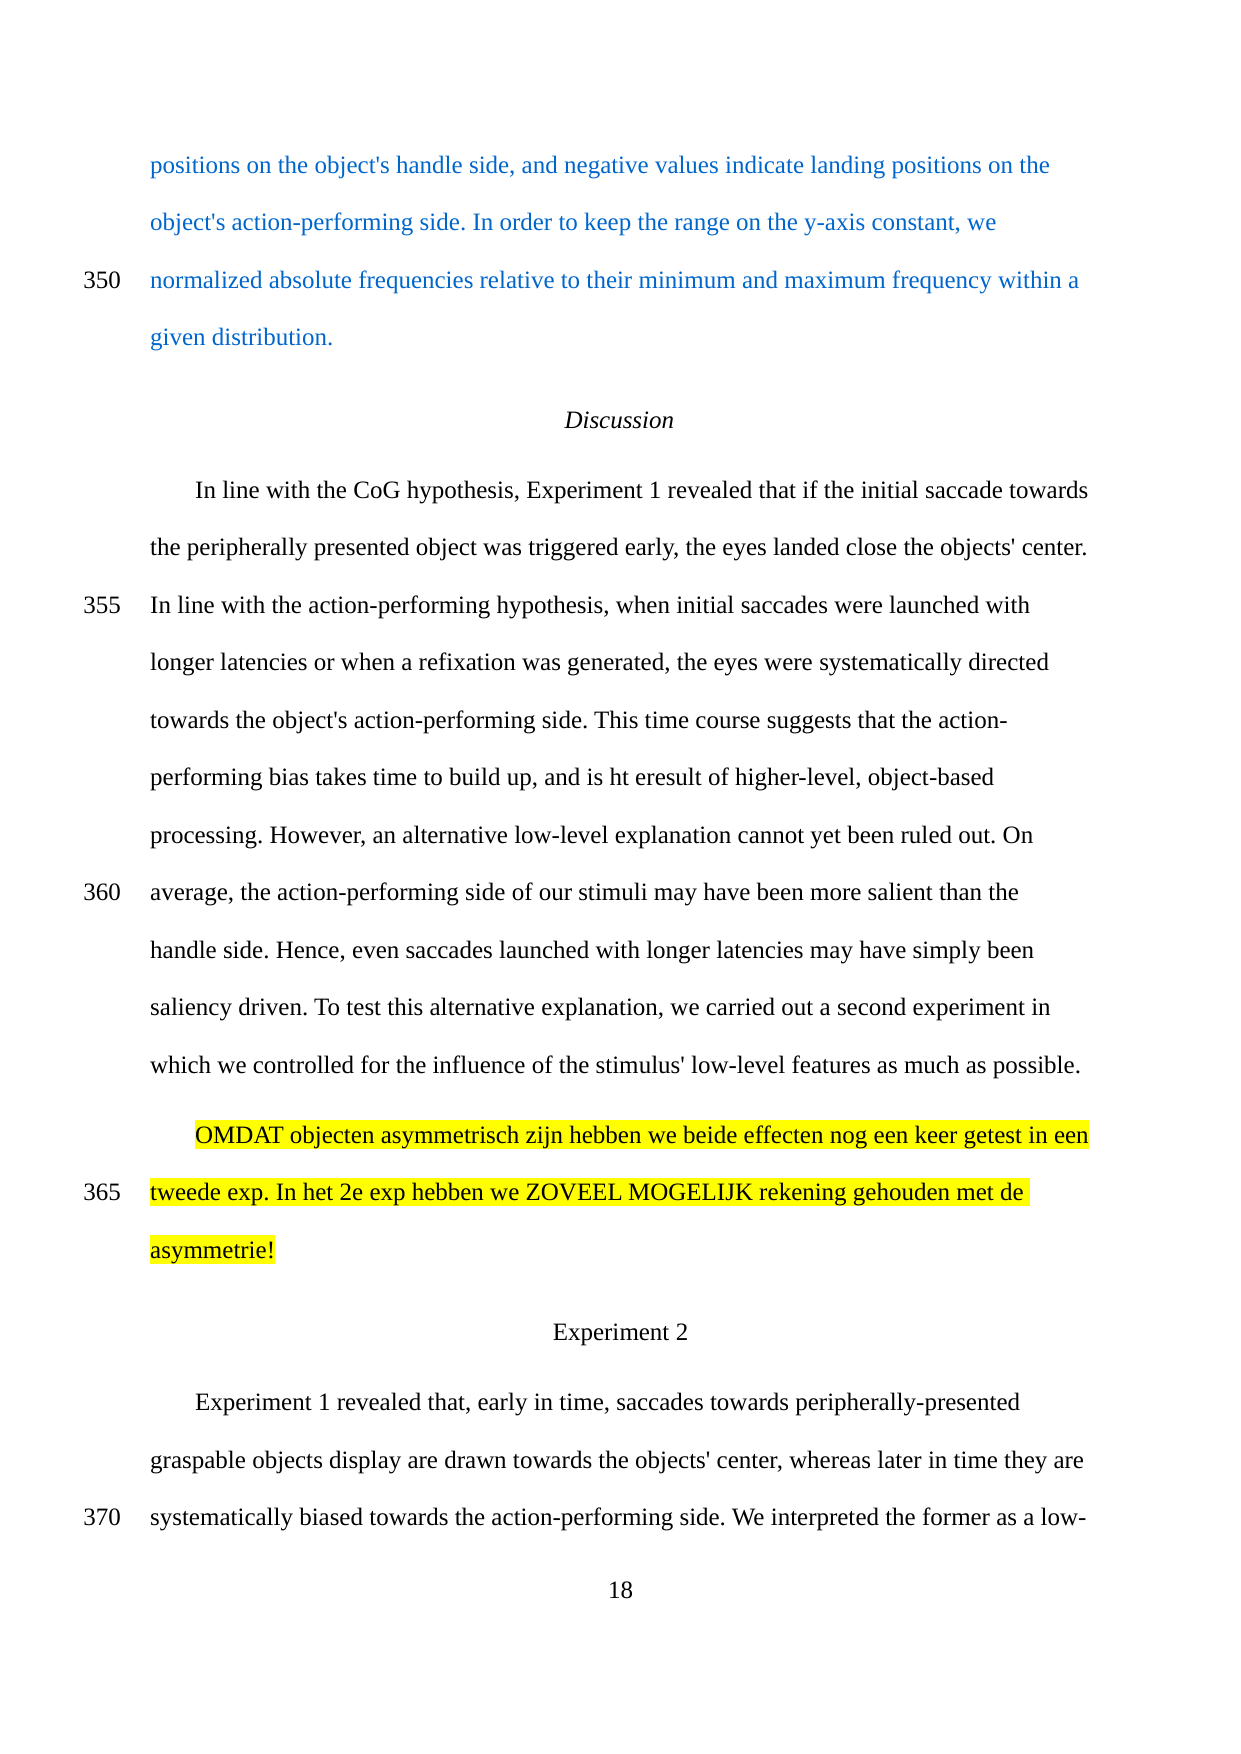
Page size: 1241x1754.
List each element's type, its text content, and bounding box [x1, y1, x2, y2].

text OMDAT objecten asymmetrisch zijn hebben we beide effecten nog een keer getest in een tweede exp. In het 2e exp hebben we ZOVEEL MOGELIJK rekening gehouden met de asymmetrie! [150, 1120, 1091, 1264]
text Experiment 1 revealed that, early in time, saccades towards peripherally-presented graspable objects display are drawn towards the objects' center, whereas later in time they are systematically biased towards the action-performing side. We interpreted the former as a low- [150, 1387, 1091, 1531]
text In line with the CoG hypothesis, Experiment 1 revealed that if the initial saccade towards the peripherally presented object was triggered early, the eyes landed close the objects' center. In line with the action-performing hypothesis, when initial saccades were launched with longer latencies or when a refixation was generated, the eyes were systematically directed towards the object's action-performing side. This time course suggests that the action-performing bias takes time to build up, and is ht eresult of higher-level, object-based processing. However, an alternative low-level explanation cannot yet been ruled out. On average, the action-performing side of our stimuli may have been more salient than the handle side. Hence, even saccades launched with longer latencies may have simply been saliency driven. To test this alternative explanation, we carried out a second experiment in which we controlled for the influence of the stimulus' low-level features as much as possible. [150, 475, 1091, 1079]
text positions on the object's handle side, and negative values indicate landing positions on the object's action-performing side. In order to keep the range on the y-axis constant, we normalized absolute frequencies relative to their minimum and maximum frequency within a given distribution. [150, 150, 1091, 351]
subtitle Experiment 2 [150, 1317, 1091, 1346]
subtitle Discussion [150, 405, 1091, 434]
